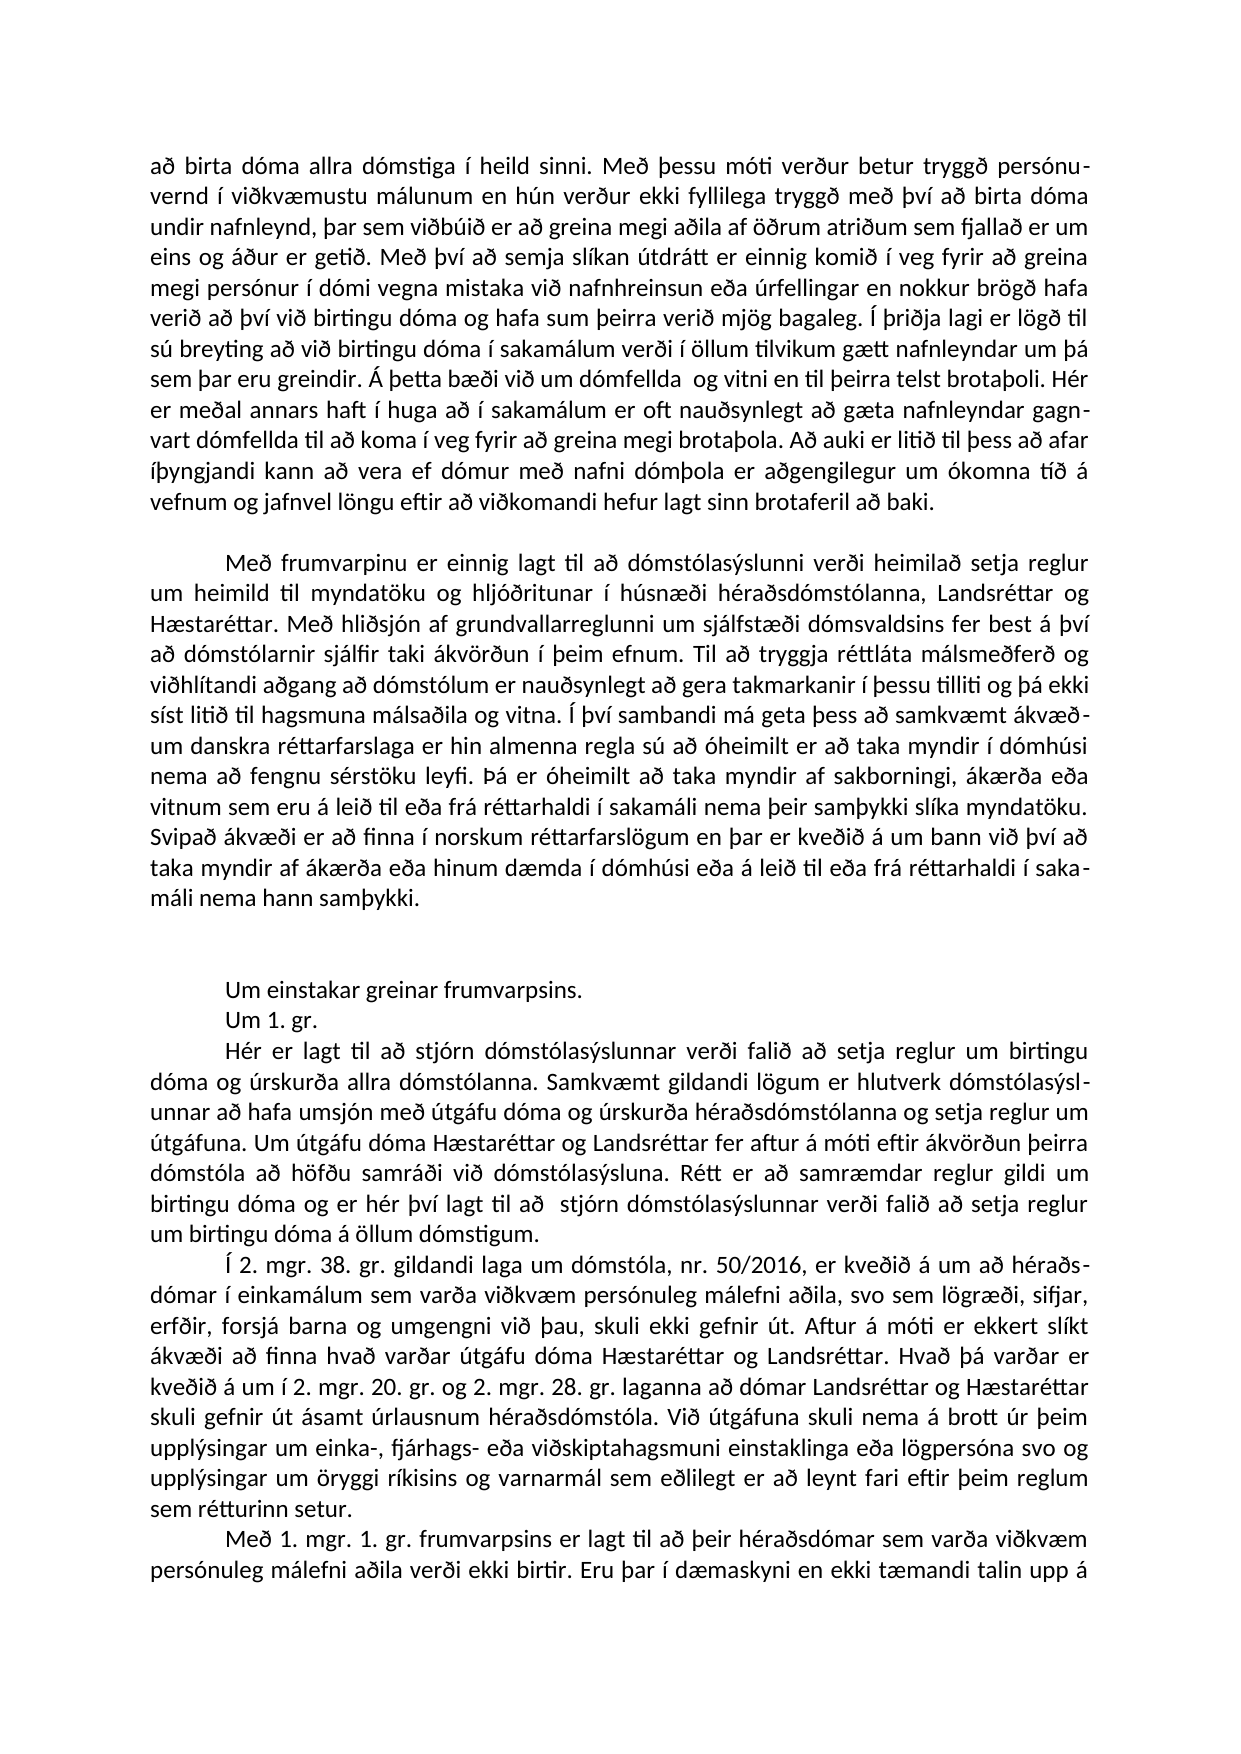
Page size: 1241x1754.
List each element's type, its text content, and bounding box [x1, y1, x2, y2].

text Með 1. mgr. 1. gr. frumvarpsins er lagt til að þeir héraðsdómar sem varða viðkvæm persónuleg málefni aðila verði ekki birtir. Eru þar í dæmaskyni en ekki tæmandi talin upp á [150, 1523, 1090, 1584]
text að birta dóma allra dómstiga í heild sinni. Með þessu móti verður betur tryggð persónu­vernd í viðkvæmustu málunum en hún verður ekki fyllilega tryggð með því að birta dóma undir nafnleynd, þar sem viðbúið er að greina megi aðila af öðrum atriðum sem fjallað er um eins og áður er getið. Með því að semja slíkan útdrátt er einnig komið í veg fyrir að greina megi persónur í dómi vegna mistaka við nafnhreinsun eða úrfellingar en nokkur brögð hafa verið að því við birtingu dóma og hafa sum þeirra verið mjög bagaleg. Í þriðja lagi er lögð til sú breyting að við birtingu dóma í sakamálum verði í öllum tilvikum gætt nafnleyndar um þá sem þar eru greindir. Á þetta bæði við um dómfellda og vitni en til þeirra telst brotaþoli. Hér er meðal annars haft í huga að í sakamálum er oft nauðsynlegt að gæta nafnleyndar gagn­vart dómfellda til að koma í veg fyrir að greina megi brotaþola. Að auki er litið til þess að afar íþyngjandi kann að vera ef dómur með nafni dómþola er aðgengilegur um ókomna tíð á vefnum og jafnvel löngu eftir að viðkomandi hefur lagt sinn brotaferil að baki. [150, 150, 1090, 516]
text Með frumvarpinu er einnig lagt til að dómstólasýslunni verði heimilað setja reglur um heimild til myndatöku og hljóðritunar í húsnæði héraðsdómstólanna, Landsréttar og Hæstaréttar. Með hliðsjón af grundvallarreglunni um sjálfstæði dómsvaldsins fer best á því að dómstólarnir sjálfir taki ákvörðun í þeim efnum. Til að tryggja réttláta málsmeðferð og viðhlítandi aðgang að dómstólum er nauðsynlegt að gera takmarkanir í þessu tilliti og þá ekki síst litið til hagsmuna málsaðila og vitna. Í því sambandi má geta þess að samkvæmt ákvæð­um danskra réttarfarslaga er hin almenna regla sú að óheimilt er að taka myndir í dómhúsi nema að fengnu sérstöku leyfi. Þá er óheimilt að taka myndir af sakborningi, ákærða eða vitnum sem eru á leið til eða frá réttarhaldi í sakamáli nema þeir samþykki slíka myndatöku. Svipað ákvæði er að finna í norskum réttarfarslögum en þar er kveðið á um bann við því að taka myndir af ákærða eða hinum dæmda í dómhúsi eða á leið til eða frá réttarhaldi í saka­máli nema hann samþykki. [150, 547, 1090, 913]
text Í 2. mgr. 38. gr. gildandi laga um dómstóla, nr. 50/2016, er kveðið á um að héraðs­dómar í einkamálum sem varða viðkvæm persónuleg málefni aðila, svo sem lögræði, sifjar, erfðir, forsjá barna og umgengni við þau, skuli ekki gefnir út. Aftur á móti er ekkert slíkt ákvæði að finna hvað varðar útgáfu dóma Hæstaréttar og Landsréttar. Hvað þá varðar er kveðið á um í 2. mgr. 20. gr. og 2. mgr. 28. gr. laganna að dómar Landsréttar og Hæstaréttar skuli gefnir út ásamt úrlausnum héraðsdómstóla. Við útgáfuna skuli nema á brott úr þeim upplýsingar um einka-, fjárhags- eða viðskiptahagsmuni einstaklinga eða lögpersóna svo og upplýsingar um öryggi ríkisins og varnarmál sem eðlilegt er að leynt fari eftir þeim reglum sem rétturinn setur. [150, 1249, 1090, 1523]
text Um einstakar greinar frumvarpsins. [150, 974, 1090, 1004]
text Hér er lagt til að stjórn dómstólasýslunnar verði falið að setja reglur um birtingu dóma og úrskurða allra dómstólanna. Samkvæmt gildandi lögum er hlutverk dómstólasýsl­unnar að hafa umsjón með útgáfu dóma og úrskurða héraðsdómstólanna og setja reglur um útgáfuna. Um útgáfu dóma Hæstaréttar og Landsréttar fer aftur á móti eftir ákvörðun þeirra dómstóla að höfðu samráði við dómstólasýsluna. Rétt er að samræmdar reglur gildi um birtingu dóma og er hér því lagt til að stjórn dómstólasýslunnar verði falið að setja reglur um birtingu dóma á öllum dómstigum. [150, 1035, 1090, 1249]
text Um 1. gr. [150, 1004, 1090, 1035]
